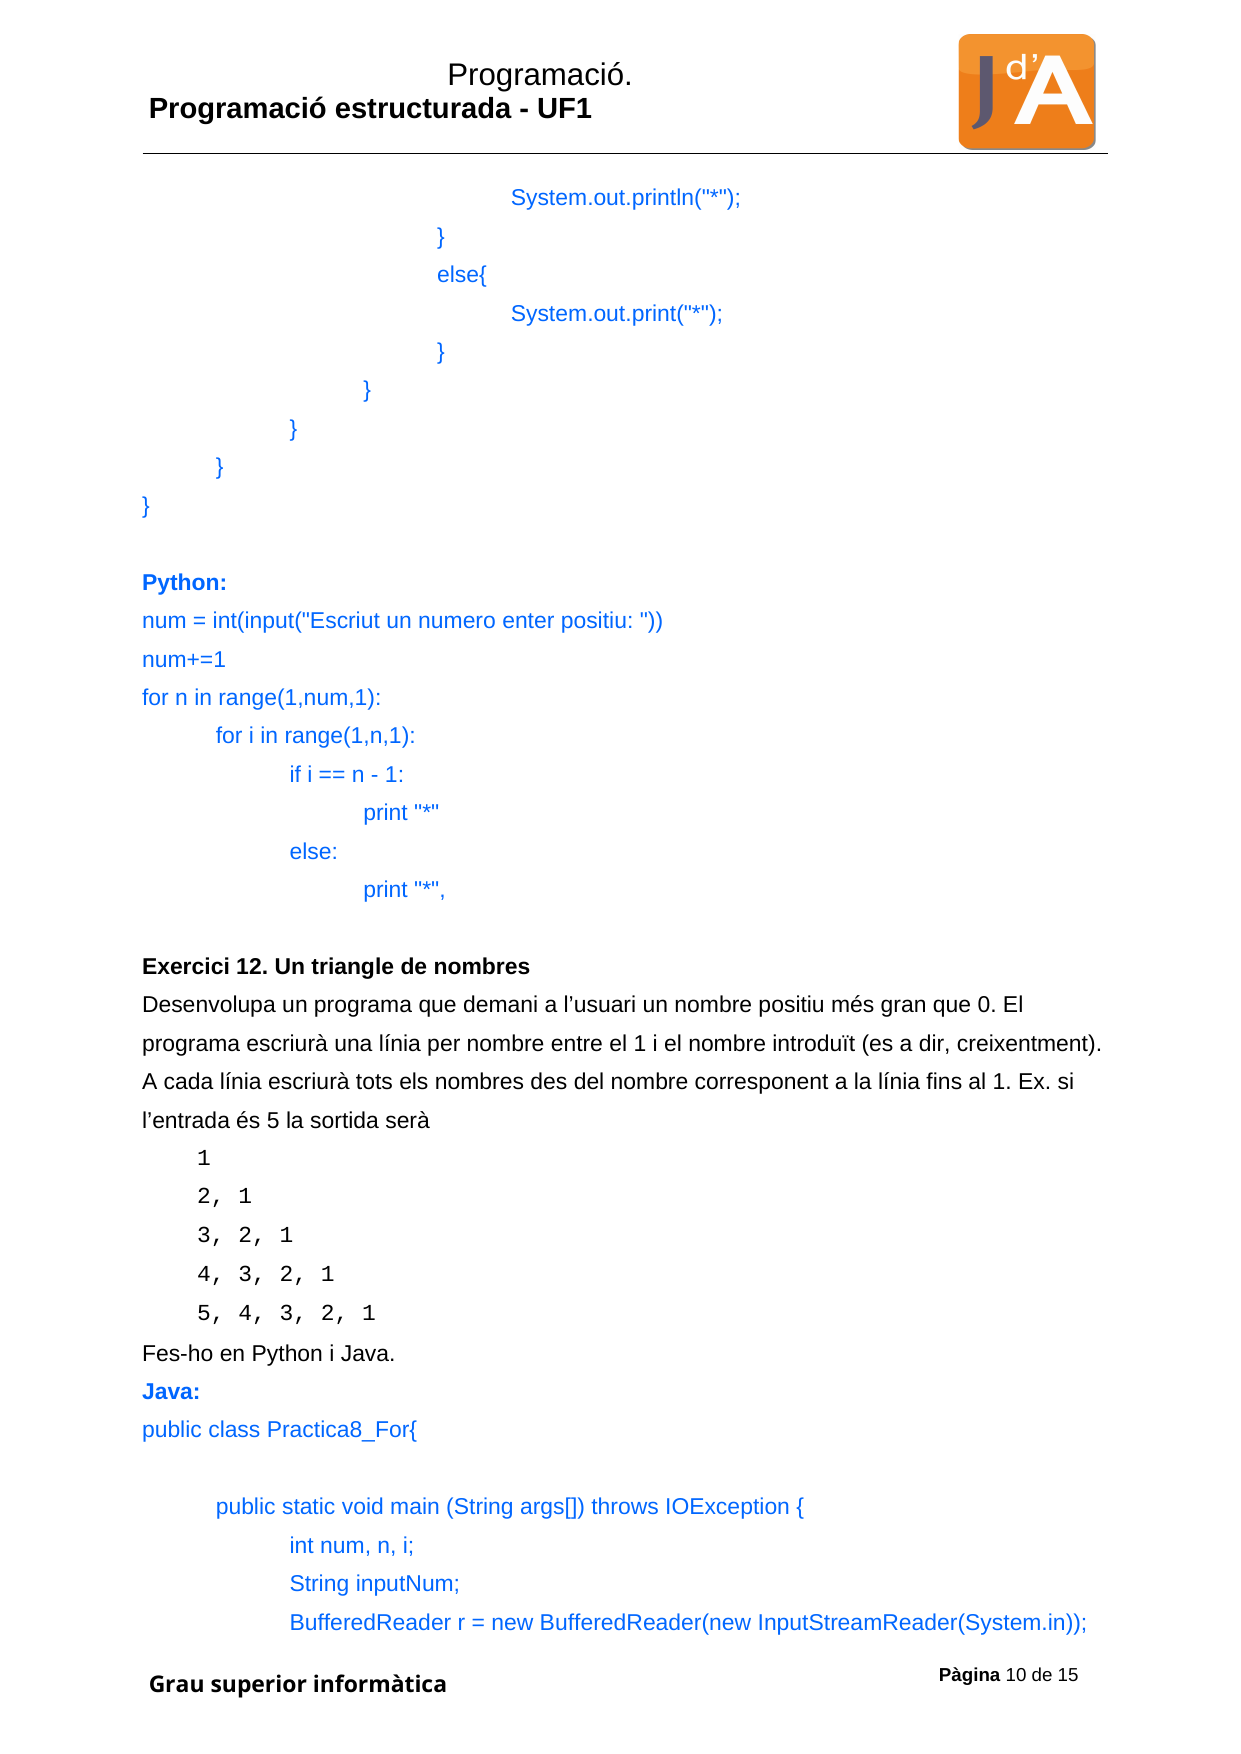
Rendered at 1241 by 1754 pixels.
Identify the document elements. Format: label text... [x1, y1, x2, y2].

text else: [142, 838, 1107, 864]
text print "*" [142, 800, 1107, 826]
text } [142, 223, 1107, 249]
text } [142, 377, 1107, 403]
text public static void main (String args[]) throws IOException { [142, 1494, 1107, 1519]
text num = int(input("Escriut un numero enter positiu: ")) [142, 608, 1107, 633]
text 5, 4, 3, 2, 1 [142, 1301, 1107, 1327]
text Desenvolupa un programa que demani a l’usuari un nombre positiu més gran que 0. El programa escriurà una línia per nombre entre el 1 i el nombre introduït (es a dir, creixentment). A cada línia escriurà tots els nombres des del nombre corresponent a la línia fins al 1. Ex. si l’entrada és 5 la sortida serà [142, 992, 1107, 1133]
text System.out.print("*"); [142, 300, 1107, 326]
text 3, 2, 1 [142, 1224, 1107, 1249]
text if i == n - 1: [142, 762, 1107, 787]
text Exercici 12. Un triangle de nombres [142, 954, 1107, 979]
text print "*", [142, 877, 1107, 902]
text 1 [142, 1146, 1107, 1172]
text Python: [142, 569, 1107, 595]
text num+=1 [142, 646, 1107, 672]
text System.out.println("*"); [142, 185, 1107, 211]
text int num, n, i; [142, 1532, 1107, 1558]
text for i in range(1,n,1): [142, 723, 1107, 749]
text 4, 3, 2, 1 [142, 1262, 1107, 1288]
text else{ [142, 262, 1107, 287]
text 2, 1 [142, 1185, 1107, 1211]
text String inputNum; [142, 1571, 1107, 1596]
picture [958, 34, 1096, 150]
text public class Practica8_For{ [142, 1417, 1107, 1443]
text } [142, 339, 1107, 364]
text } [142, 492, 1107, 518]
text Java: [142, 1379, 1107, 1404]
text for n in range(1,num,1): [142, 685, 1107, 710]
text } [142, 416, 1107, 441]
text Fes-ho en Python i Java. [142, 1340, 1107, 1366]
text } [142, 454, 1107, 480]
text BufferedReader r = new BufferedReader(new InputStreamReader(System.in)); [142, 1609, 1107, 1635]
